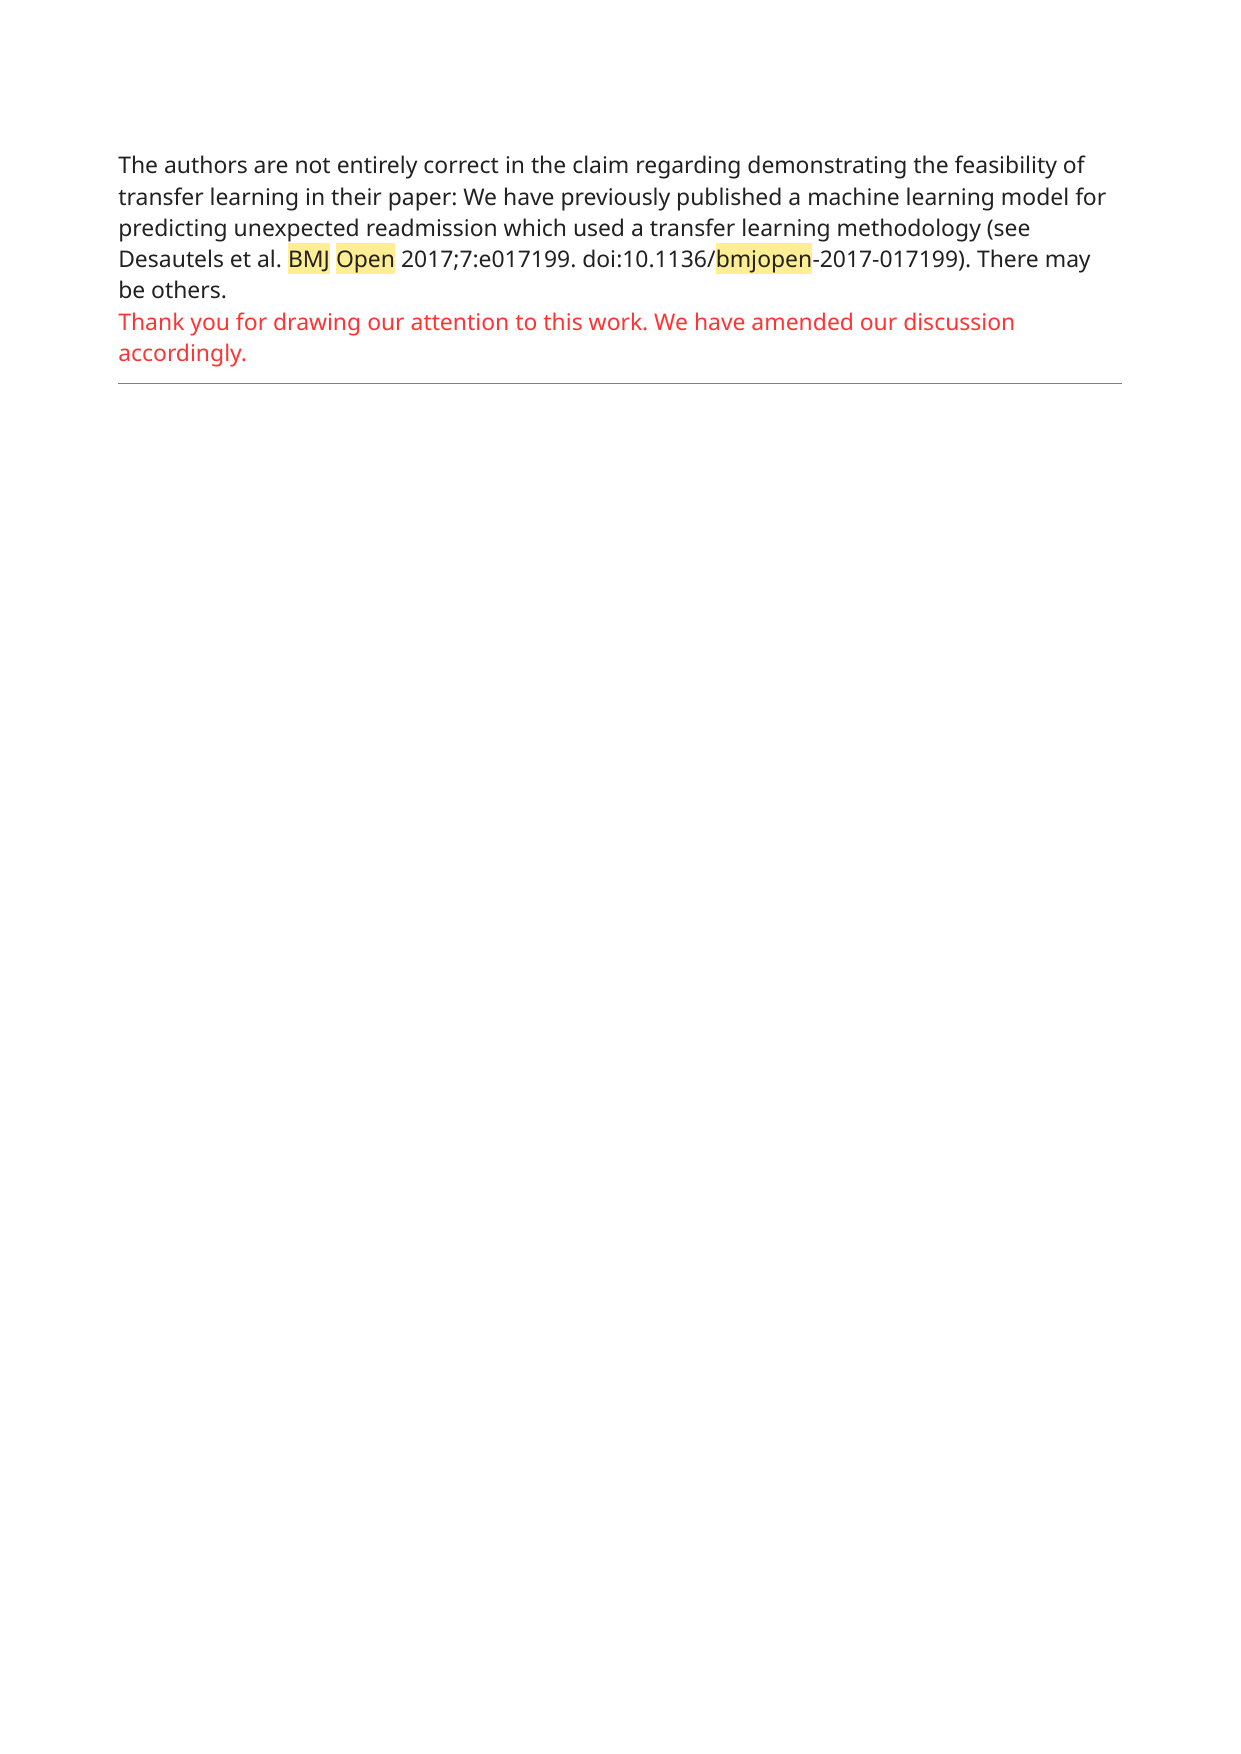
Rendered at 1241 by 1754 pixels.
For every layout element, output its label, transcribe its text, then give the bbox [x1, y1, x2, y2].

text Thank you for drawing our attention to this work. We have amended our discussion accordingly. [118, 306, 1122, 368]
text The authors are not entirely correct in the claim regarding demonstrating the feasibility of transfer learning in their paper: We have previously published a machine learning model for predicting unexpected readmission which used a transfer learning methodology (see Desautels et al. BMJ Open 2017;7:e017199. doi:10.1136/bmjopen-2017-017199). There may be others. [118, 118, 1122, 306]
